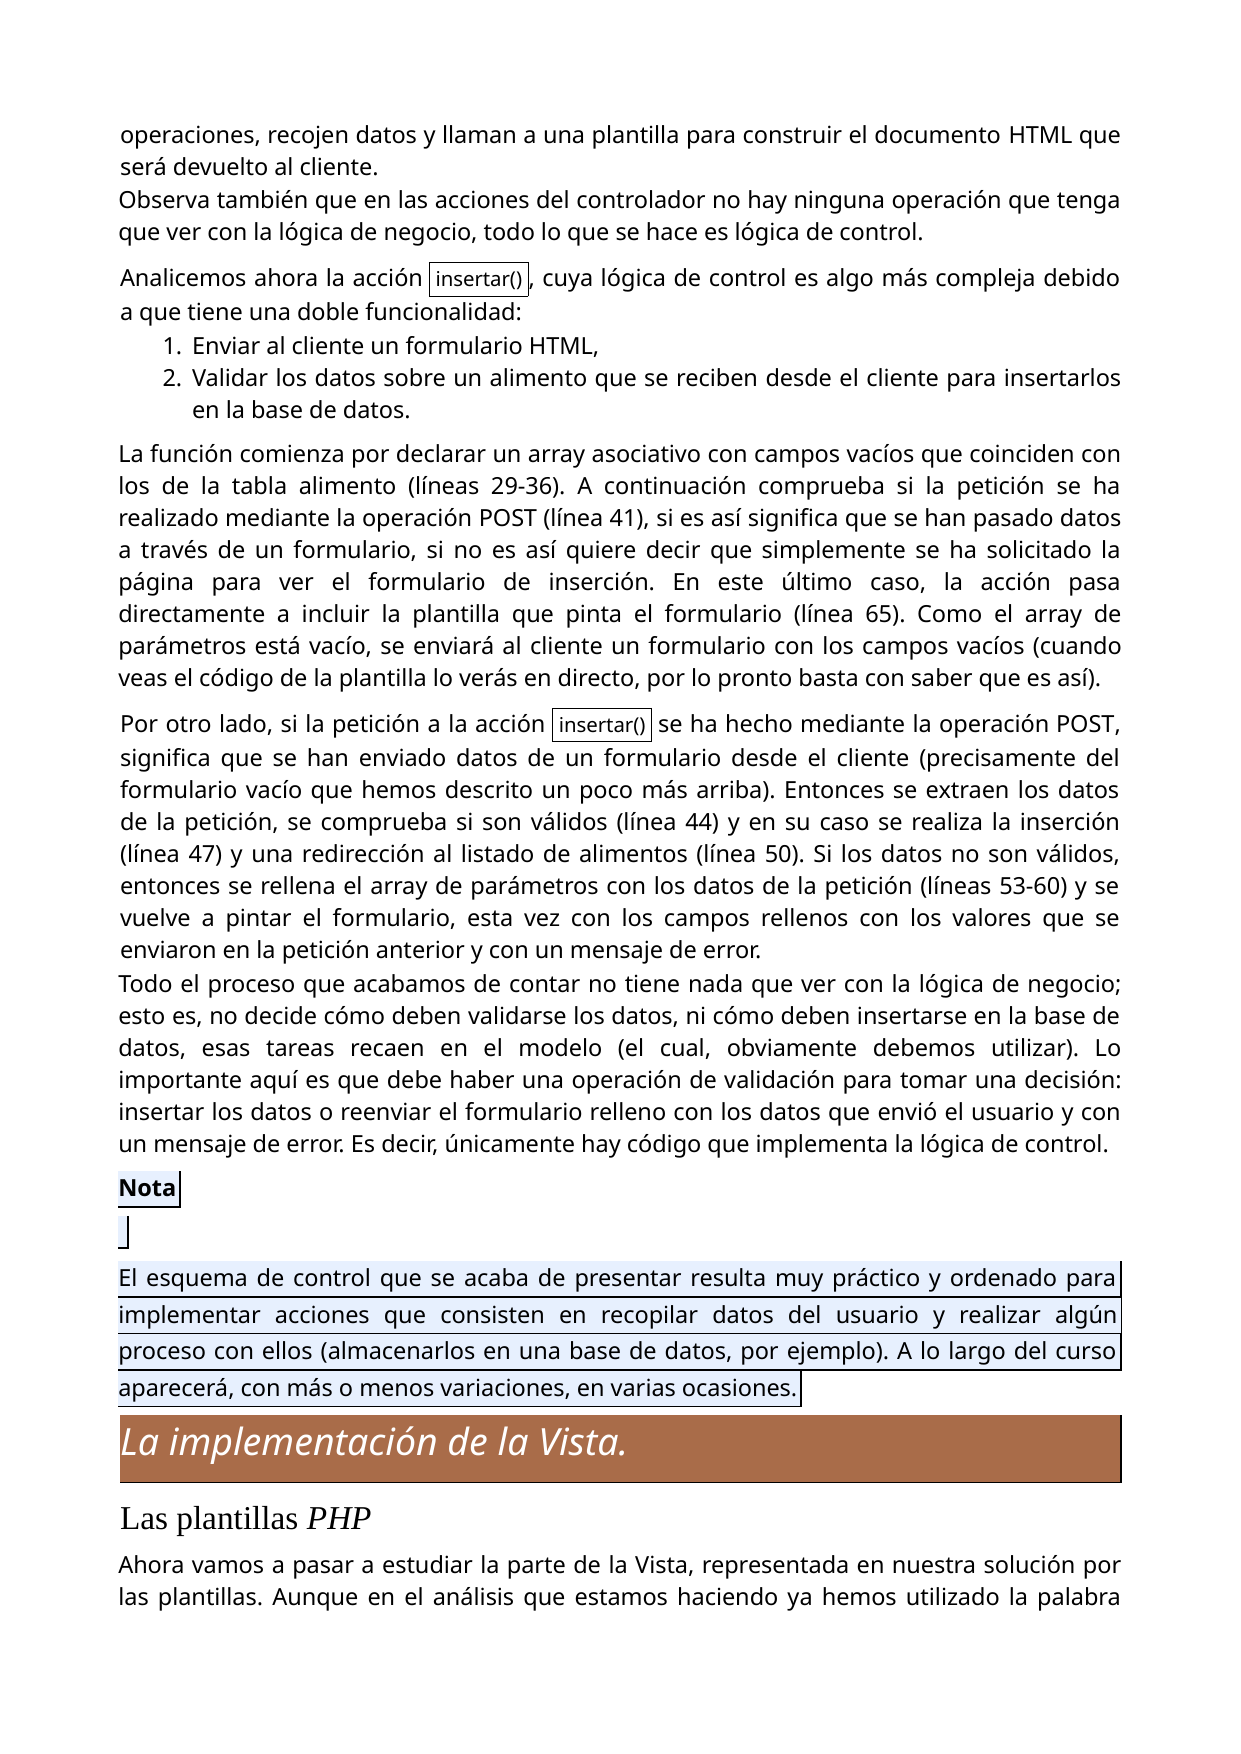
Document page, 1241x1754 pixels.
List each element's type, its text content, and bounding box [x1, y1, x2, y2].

text Todo el proceso que acabamos de contar no tiene nada que ver con la lógica de negocio; esto es, no decide cómo deben validarse los datos, ni cómo deben insertarse en la base de datos, esas tareas recaen en el modelo (el cual, obviamente debemos utilizar). Lo importante aquí es que debe haber una operación de validación para tomar una decisión: insertar los datos o reenviar el formulario relleno con los datos que envió el usuario y con un mensaje de error. Es decir, únicamente hay código que implementa la lógica de control. [118, 967, 1122, 1159]
text Ahora vamos a pasar a estudiar la parte de la Vista, representada en nuestra solución por las plantillas. Aunque en el análisis que estamos haciendo ya hemos utilizado la palabra [118, 1549, 1122, 1613]
text implementar acciones que consisten en recopilar datos del usuario y realizar algún [118, 1298, 1121, 1333]
text Por otro lado, si la petición a la acción insertar() se ha hecho mediante la operación POST, significa que se han enviado datos de un formulario desde el cliente (precisamente del formulario vacío que hemos descrito un poco más arriba). Entonces se extraen los datos de la petición, se comprueba si son válidos (línea 44) y en su caso se realiza la inserción (línea 47) y una redirección al listado de alimentos (línea 50). Si los datos no son válidos, entonces se rellena el array de parámetros con los datos de la petición (líneas 53-60) y se vuelve a pintar el formulario, esta vez con los campos rellenos con los valores que se enviaron en la petición anterior y con un mensaje de error. [120, 708, 1121, 966]
text Analicemos ahora la acción insertar(), cuya lógica de control es algo más compleja debido a que tiene una doble funcionalidad: [120, 262, 1121, 328]
text Nota [118, 1171, 179, 1206]
subtitle La implementación de la Vista. [120, 1415, 1120, 1482]
text proceso con ellos (almacenarlos en una base de datos, por ejemplo). A lo largo del curso [118, 1334, 1120, 1369]
subtitle Las plantillas PHP [120, 1498, 1122, 1536]
text operaciones, recojen datos y llaman a una plantilla para construir el documento HTML que será devuelto al cliente. [120, 118, 1121, 182]
text La función comienza por declarar un array asociativo con campos vacíos que coinciden con los de la tabla alimento (líneas 29-36). A continuación comprueba si la petición se ha realizado mediante la operación POST (línea 41), si es así significa que se han pasado datos a través de un formulario, si no es así quiere decir que simplemente se ha solicitado la página para ver el formulario de inserción. En este último caso, la acción pasa directamente a incluir la plantilla que pinta el formulario (línea 65). Como el array de parámetros está vacío, se enviará al cliente un formulario con los campos vacíos (cuando veas el código de la plantilla lo verás en directo, por lo pronto basta con saber que es así). [118, 438, 1122, 693]
text Observa también que en las acciones del controlador no hay ninguna operación que tenga que ver con la lógica de negocio, todo lo que se hace es lógica de control. [118, 184, 1122, 248]
text El esquema de control que se acaba de presentar resulta muy práctico y ordenado para [118, 1261, 1120, 1296]
text aparecerá, con más o menos variaciones, en varias ocasiones. [118, 1371, 800, 1406]
text [802, 1371, 1122, 1407]
text [181, 1171, 1122, 1208]
list Validar los datos sobre un alimento que se reciben desde el cliente para insertarlos en la base de datos. [162, 361, 1122, 425]
list Enviar al cliente un formulario HTML, [162, 329, 1122, 361]
